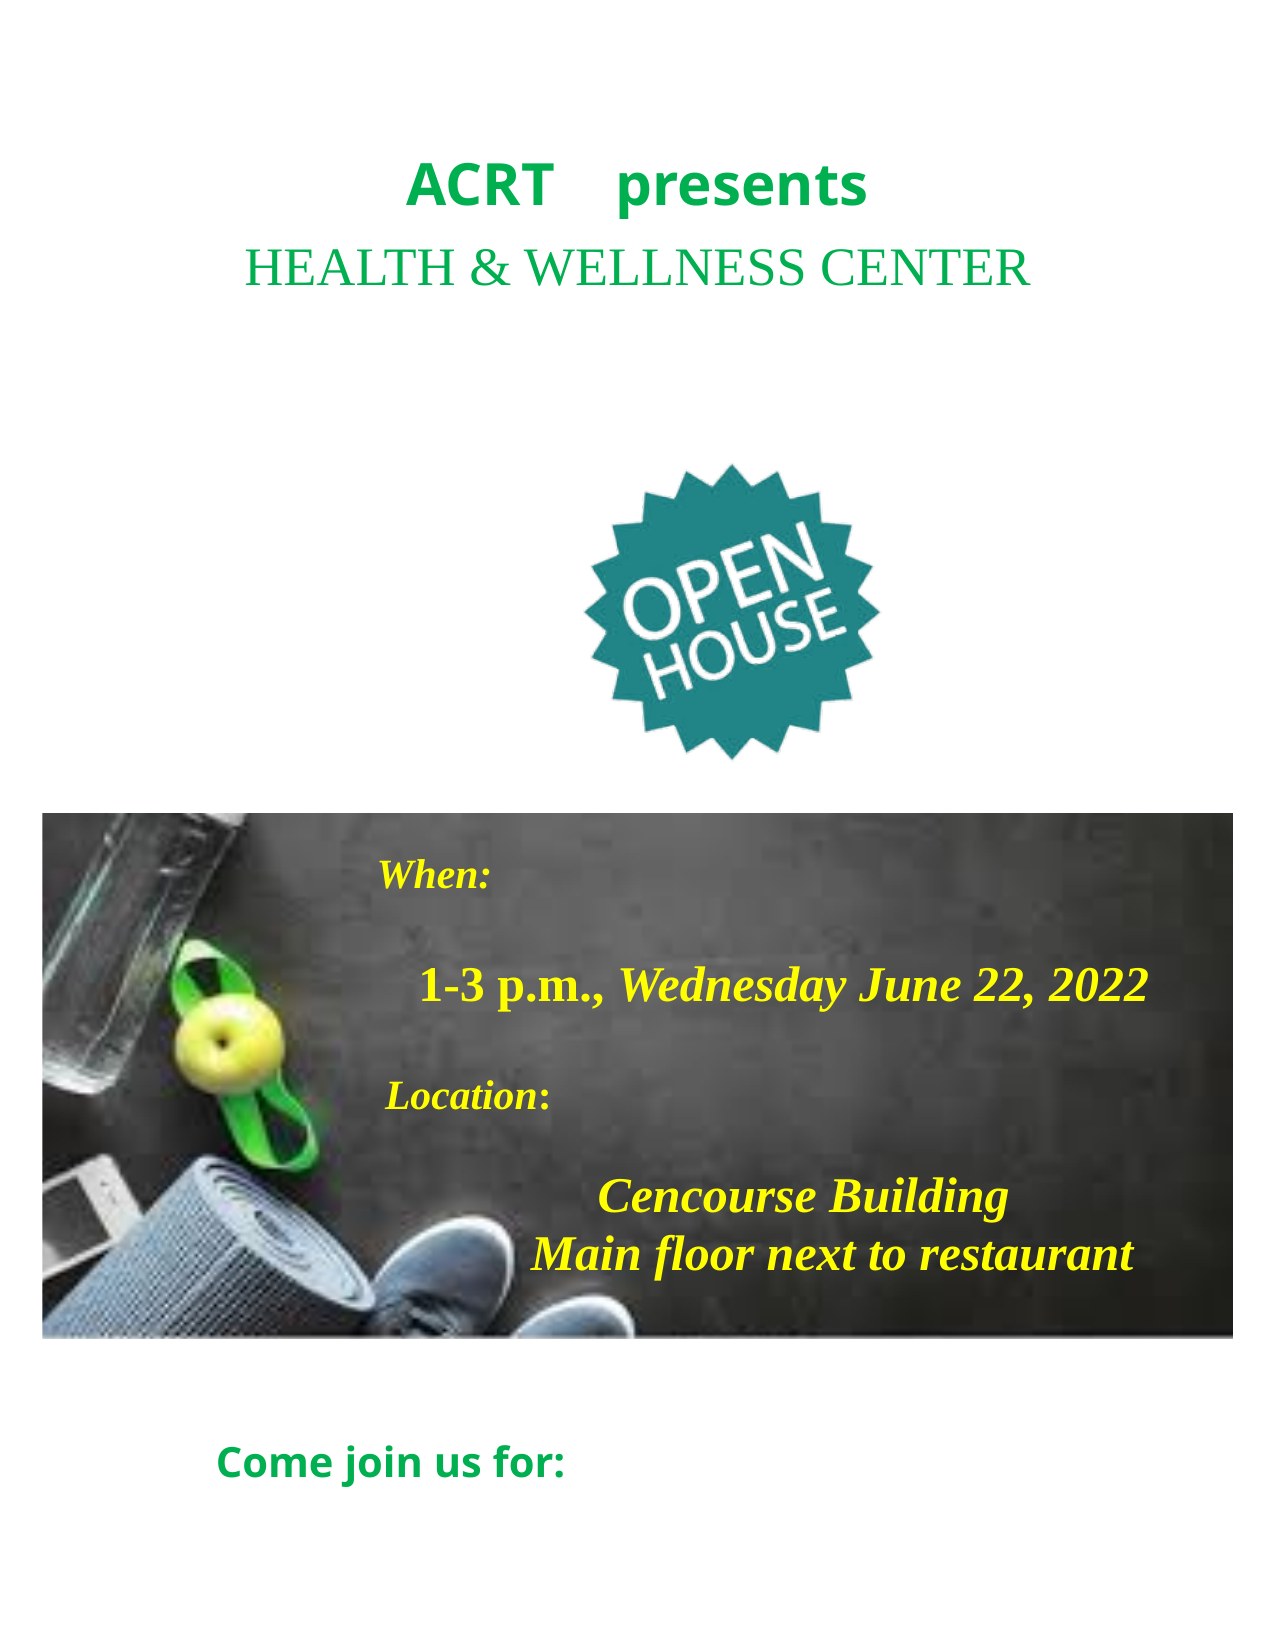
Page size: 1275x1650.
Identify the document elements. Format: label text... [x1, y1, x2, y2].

title ACRT presents [118, 143, 1157, 223]
text HEALTH & WELLNESS CENTER [118, 235, 1157, 297]
text Come join us for: [118, 1433, 1157, 1489]
